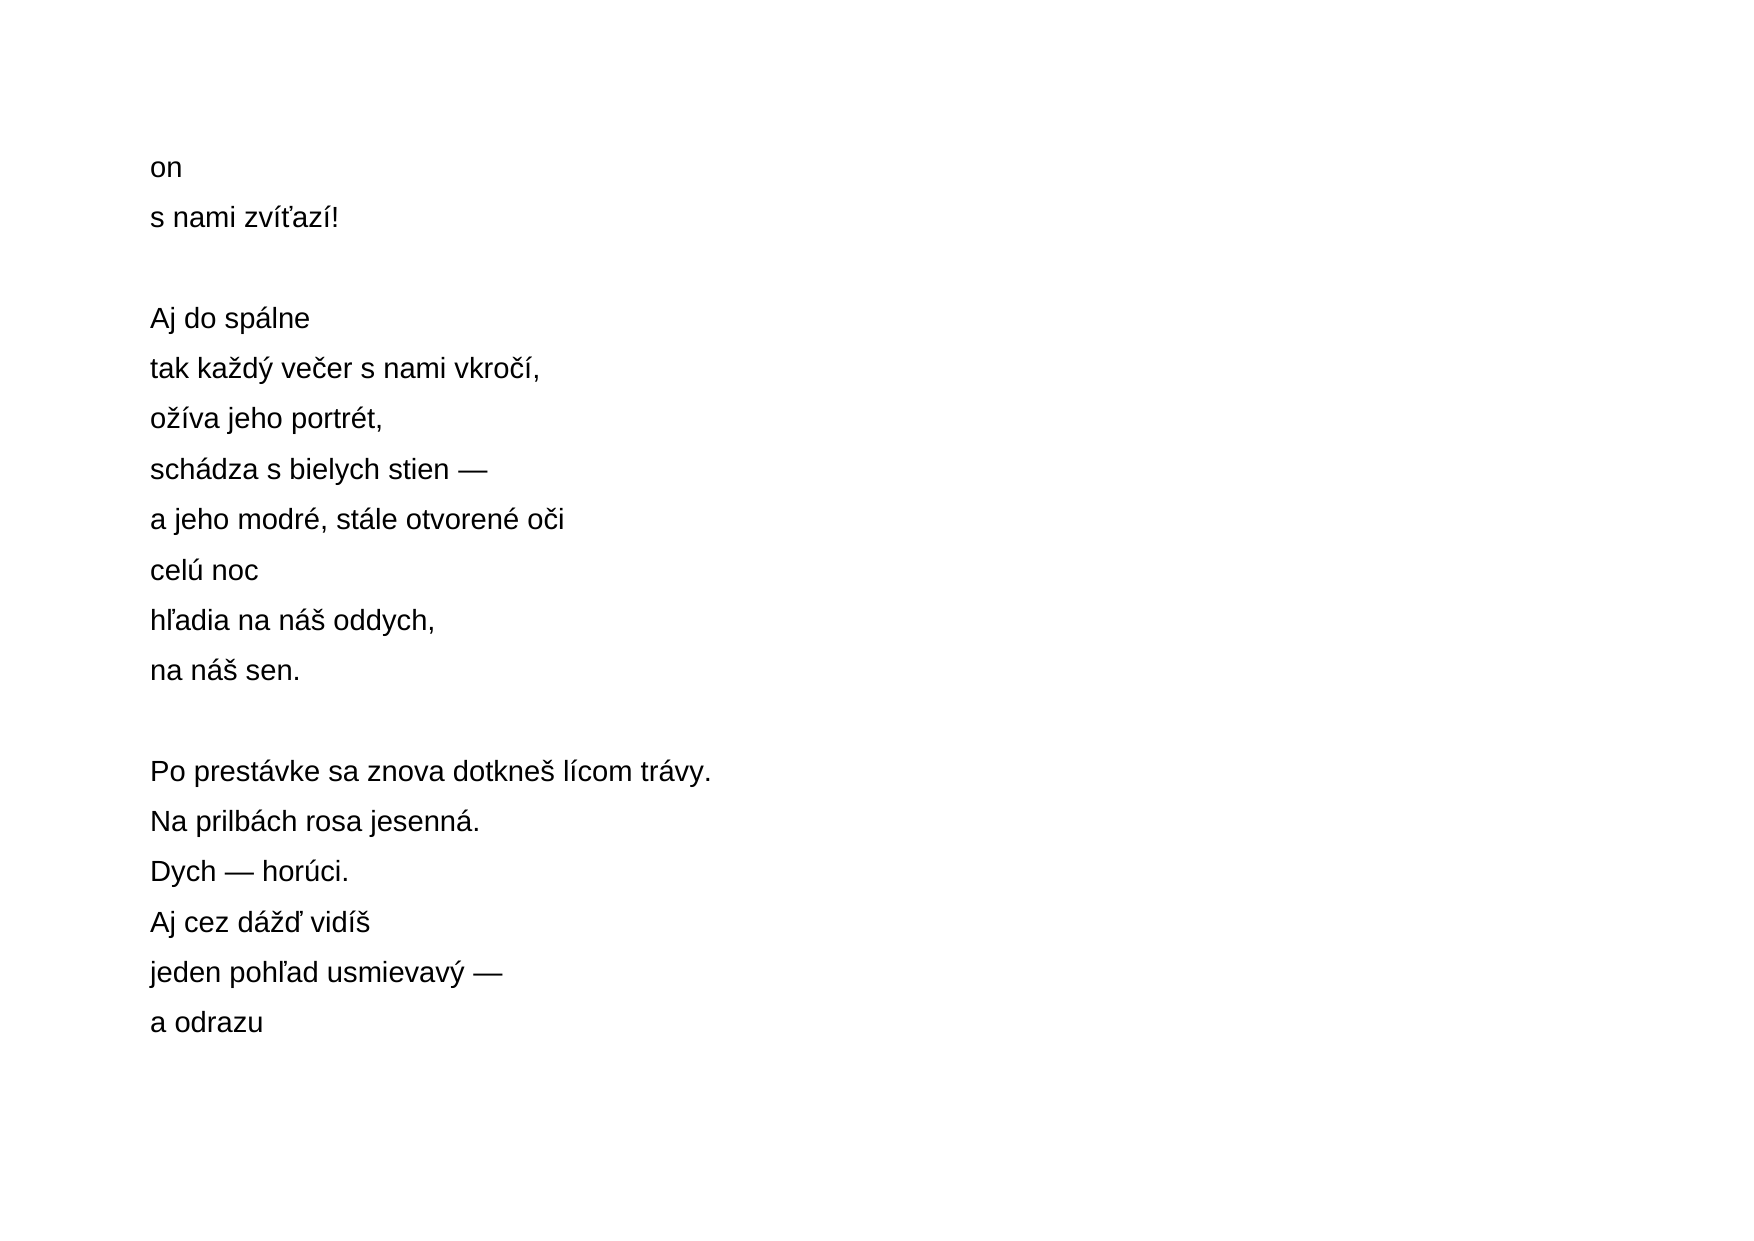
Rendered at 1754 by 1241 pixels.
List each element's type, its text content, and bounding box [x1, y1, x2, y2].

text Na prilbách rosa jesenná. [150, 804, 1243, 838]
text celú noc [150, 552, 1243, 586]
text on [150, 150, 1243, 183]
text tak každý večer s nami vkročí, [150, 351, 1243, 385]
text jeden pohľad usmievavý — [150, 955, 1243, 988]
text hľadia na náš oddych, [150, 603, 1243, 636]
text schádza s bielych stien — [150, 452, 1243, 485]
text Po prestávke sa znova dotkneš lícom trávy. [150, 754, 1243, 787]
text Aj cez dážď vidíš [150, 905, 1243, 938]
text na náš sen. [150, 653, 1243, 687]
text ožíva jeho portrét, [150, 402, 1243, 435]
text Aj do spálne [150, 301, 1243, 334]
text a odrazu [150, 1005, 1243, 1039]
text a jeho modré, stále otvorené oči [150, 502, 1243, 536]
text Dych — horúci. [150, 854, 1243, 888]
text s nami zvíťazí! [150, 200, 1243, 234]
